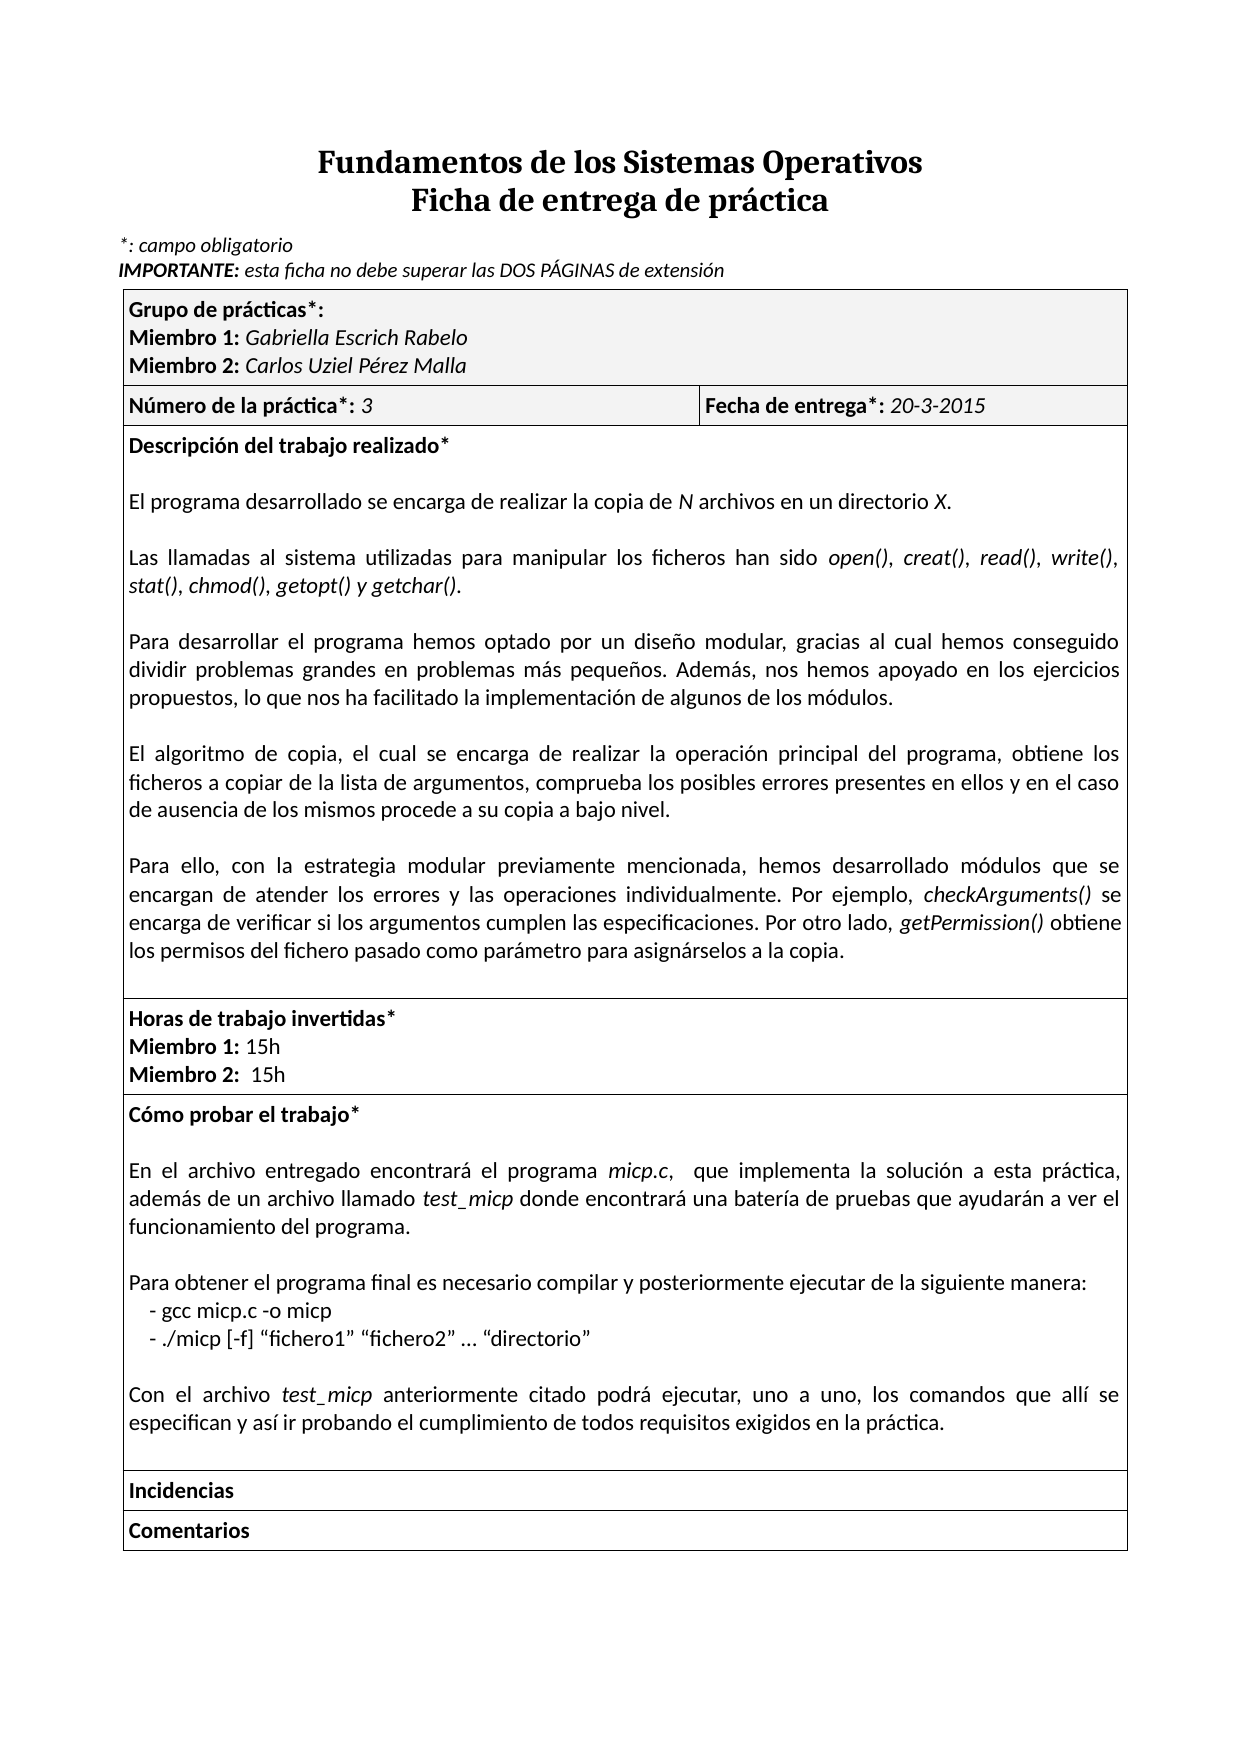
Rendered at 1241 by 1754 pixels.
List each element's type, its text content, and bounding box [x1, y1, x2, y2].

table_cell Comentarios [124, 1511, 1127, 1550]
text IMPORTANTE: esta ficha no debe superar las DOS PÁGINAS de extensión [118, 258, 1122, 283]
text Fundamentos de los Sistemas Operativos Ficha de entrega de práctica [118, 143, 1122, 220]
table_header Grupo de prácticas*: Miembro 1: Gabriella Escrich Rabelo Miembro 2: Carlos Uziel Pérez Malla [124, 290, 1127, 385]
text *: campo obligatorio [118, 232, 1122, 258]
table_cell Horas de trabajo invertidas* Miembro 1: 15h Miembro 2: 15h [124, 999, 1127, 1093]
table_cell Fecha de entrega*: 20-3-2015 [700, 386, 1127, 425]
table_cell Descripción del trabajo realizado* El programa desarrollado se encarga de realizar la copia de N archivos en un directorio X. Las llamadas al sistema utilizadas para manipular los ficheros han sido open(), creat(), read(), write(), stat(), chmod(), getopt() y getchar(). Para desarrollar el programa hemos optado por un diseño modular, gracias al cual hemos conseguido dividir problemas grandes en problemas más pequeños. Además, nos hemos apoyado en los ejercicios propuestos, lo que nos ha facilitado la implementación de algunos de los módulos. El algoritmo de copia, el cual se encarga de realizar la operación principal del programa, obtiene los ficheros a copiar de la lista de argumentos, comprueba los posibles errores presentes en ellos y en el caso de ausencia de los mismos procede a su copia a bajo nivel. Para ello, con la estrategia modular previamente mencionada, hemos desarrollado módulos que se encargan de atender los errores y las operaciones individualmente. Por ejemplo, checkArguments() se encarga de verificar si los argumentos cumplen las especificaciones. Por otro lado, getPermission() obtiene los permisos del fichero pasado como parámetro para asignárselos a la copia. [124, 426, 1127, 997]
table_cell Incidencias [124, 1471, 1127, 1510]
table_cell Cómo probar el trabajo* En el archivo entregado encontrará el programa micp.c, que implementa la solución a esta práctica, además de un archivo llamado test_micp donde encontrará una batería de pruebas que ayudarán a ver el funcionamiento del programa. Para obtener el programa final es necesario compilar y posteriormente ejecutar de la siguiente manera: - gcc micp.c -o micp - ./micp [-f] “fichero1” “fichero2” … “directorio” Con el archivo test_micp anteriormente citado podrá ejecutar, uno a uno, los comandos que allí se especifican y así ir probando el cumplimiento de todos requisitos exigidos en la práctica. [124, 1095, 1127, 1470]
table_cell Número de la práctica*: 3 [124, 386, 699, 425]
